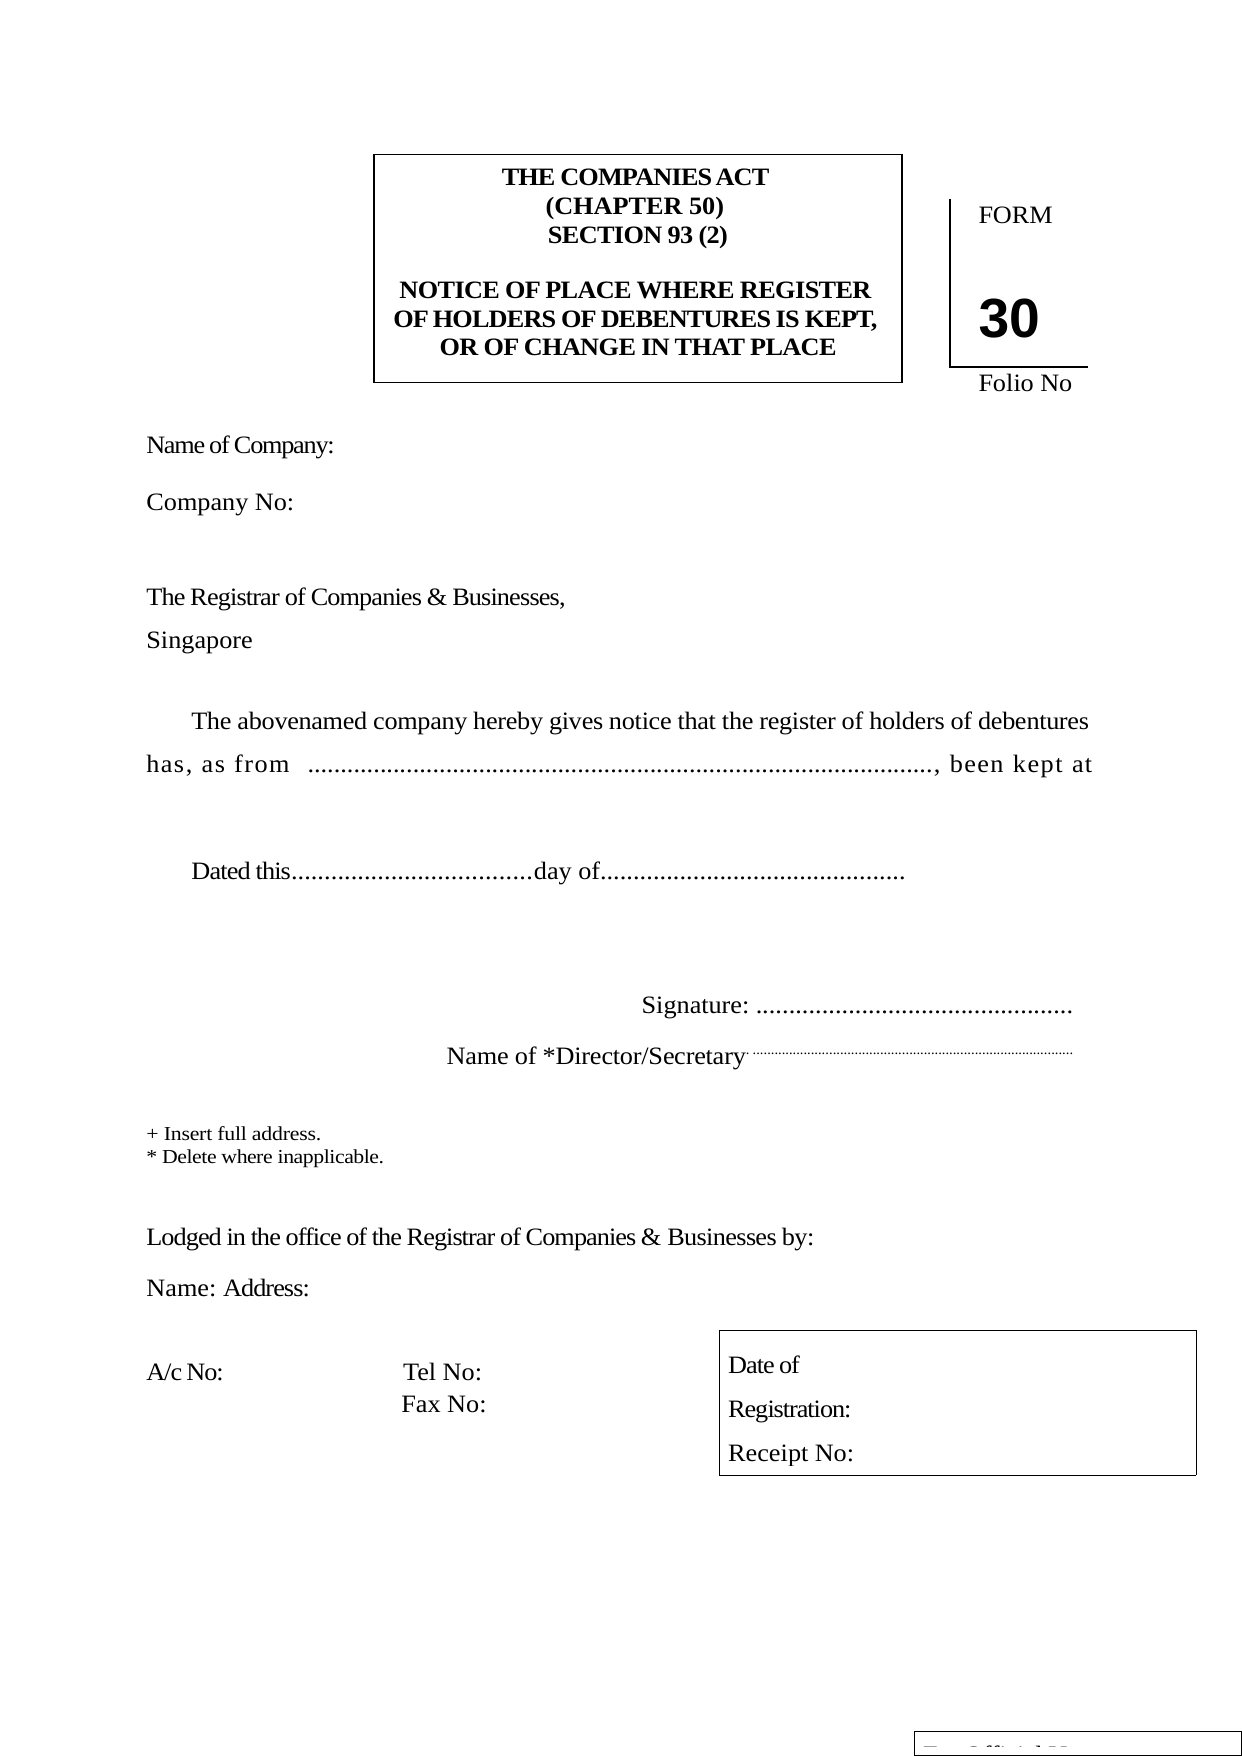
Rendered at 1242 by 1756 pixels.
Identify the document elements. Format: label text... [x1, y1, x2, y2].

table_cell FORM 30 [951, 199, 1087, 366]
text The Registrar of Companies & Businesses, Singapore [146, 582, 587, 654]
table_cell [902, 382, 950, 392]
text [915, 1732, 1241, 1755]
text Name: Address: [146, 1273, 752, 1302]
text For Official Use [923, 1740, 1232, 1747]
text Signature: [641, 990, 1202, 1018]
table_cell [375, 366, 901, 382]
text Lodged in the office of the Registrar of Companies & Businesses by: [146, 1222, 1202, 1251]
text The abovenamed company hereby gives notice that the register of holders of debentures has, as from , been kept at [146, 706, 1105, 778]
text Date of Registration: Receipt No: [728, 1339, 917, 1466]
table_cell Folio No [950, 368, 1087, 392]
text [1197, 1389, 1202, 1418]
text Dated this day of [191, 856, 1202, 885]
text Name of Company: Company No: [146, 430, 347, 516]
table_header [903, 154, 950, 199]
table_cell [903, 199, 949, 366]
table_cell [374, 383, 902, 392]
table_cell [903, 366, 950, 382]
table_header [950, 154, 1087, 199]
text A/c No: Tel No: [146, 1357, 719, 1386]
text * Delete where inapplicable. [146, 1145, 1202, 1168]
text [720, 1331, 1196, 1475]
table_header THE COMPANIES ACT (CHAPTER 50) SECTION 93 (2) NOTICE OF PLACE WHERE REGISTER OF HOLDERS OF DEBENTURES IS KEPT, OR OF CHANGE IN THAT PLACE [375, 155, 901, 366]
text Fax No: [401, 1389, 719, 1418]
text Name of *Director/Secretary. [446, 1041, 1202, 1070]
text + Insert full address. [146, 1122, 1202, 1145]
